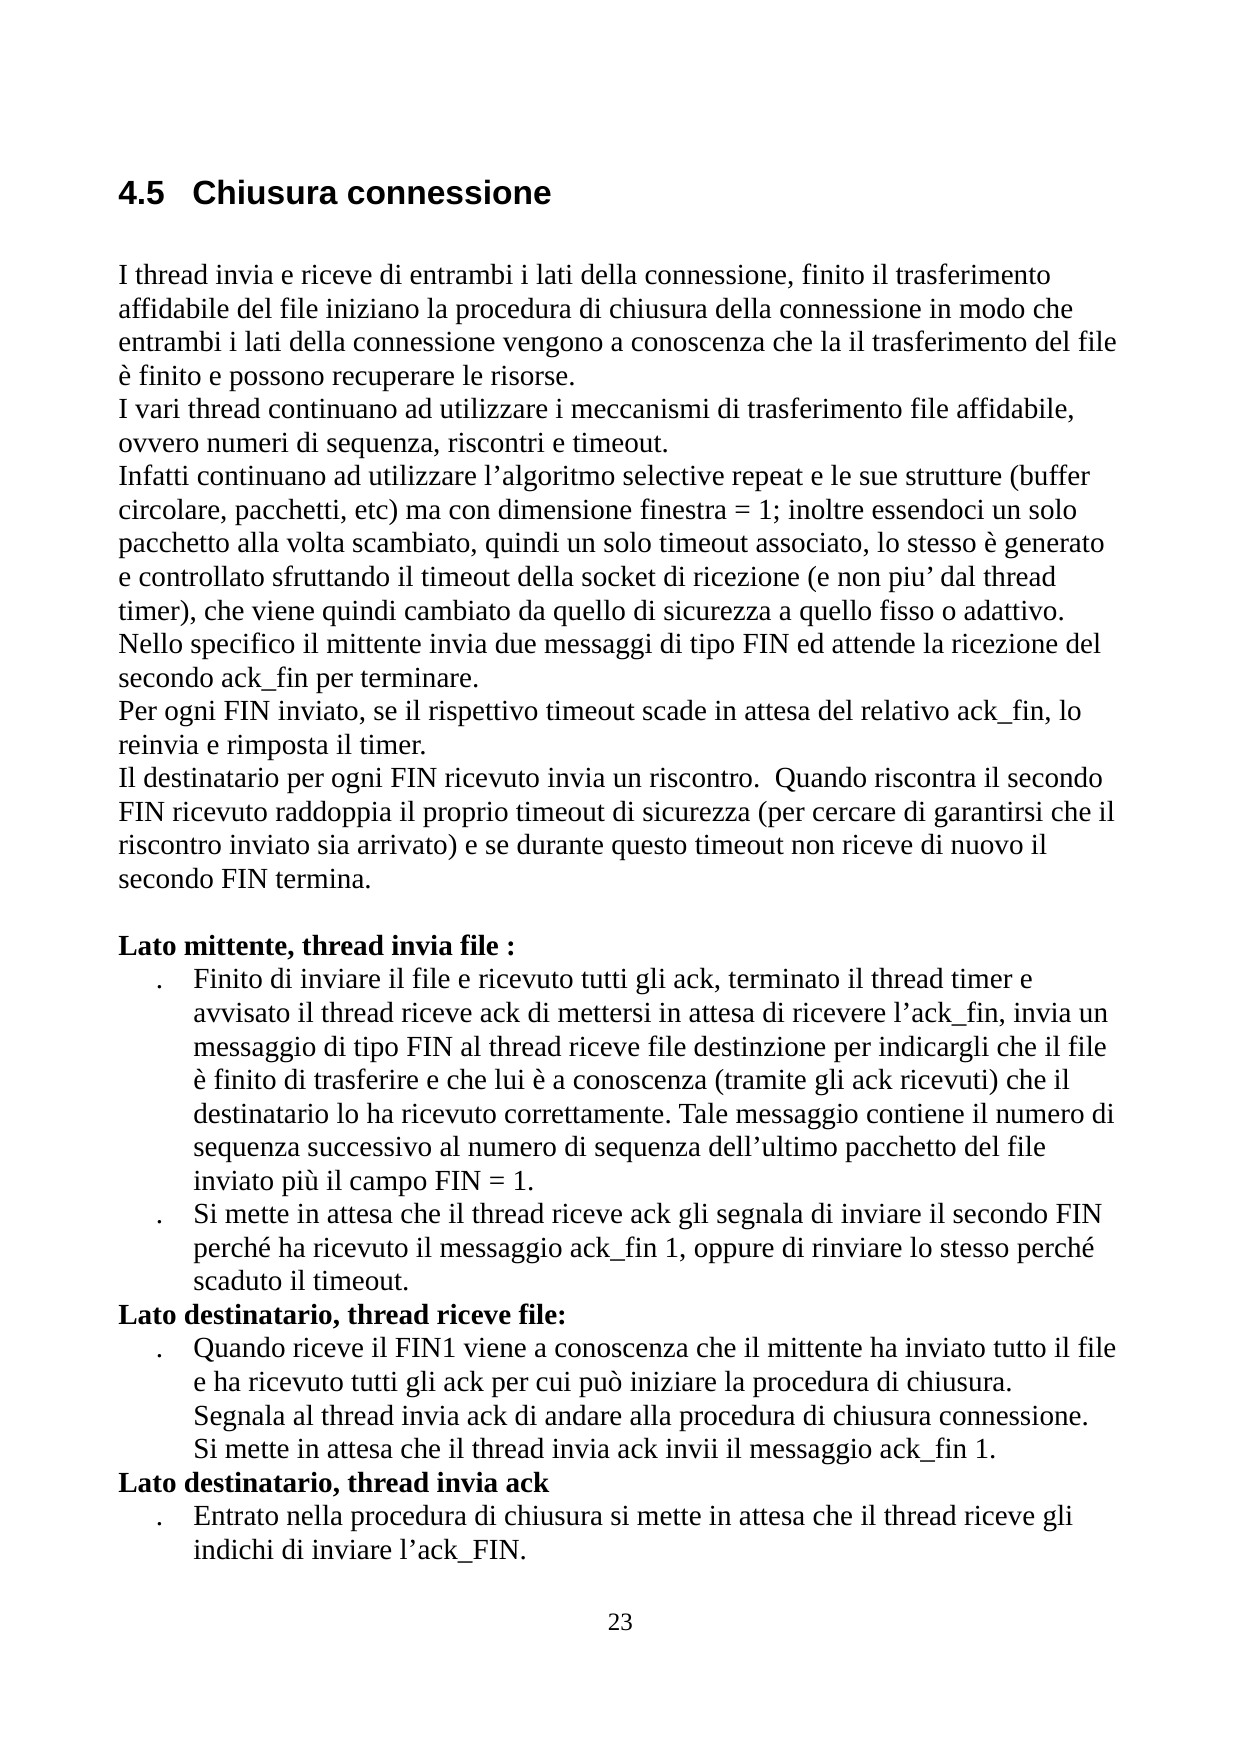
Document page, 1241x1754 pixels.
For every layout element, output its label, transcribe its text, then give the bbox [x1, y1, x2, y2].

list Si mette in attesa che il thread riceve ack gli segnala di inviare il secondo FIN perché ha ricevuto il messaggio ack_fin 1, oppure di rinviare lo stesso perché scaduto il timeout. [156, 1196, 1122, 1297]
list Finito di inviare il file e ricevuto tutti gli ack, terminato il thread timer e avvisato il thread riceve ack di mettersi in attesa di ricevere l’ack_fin, invia un messaggio di tipo FIN al thread riceve file destinzione per indicargli che il file è finito di trasferire e che lui è a conoscenza (tramite gli ack ricevuti) che il destinatario lo ha ricevuto correttamente. Tale messaggio contiene il numero di sequenza successivo al numero di sequenza dell’ultimo pacchetto del file inviato più il campo FIN = 1. [156, 962, 1122, 1196]
text I thread invia e riceve di entrambi i lati della connessione, finito il trasferimento affidabile del file iniziano la procedura di chiusura della connessione in modo che entrambi i lati della connessione vengono a conoscenza che la il trasferimento del file è finito e possono recuperare le risorse. [118, 257, 1122, 391]
text Lato destinatario, thread invia ack [118, 1465, 1122, 1498]
text Il destinatario per ogni FIN ricevuto invia un riscontro. Quando riscontra il secondo FIN ricevuto raddoppia il proprio timeout di sicurezza (per cercare di garantirsi che il riscontro inviato sia arrivato) e se durante questo timeout non riceve di nuovo il secondo FIN termina. [118, 760, 1122, 894]
text Nello specifico il mittente invia due messaggi di tipo FIN ed attende la ricezione del secondo ack_fin per terminare. [118, 626, 1122, 693]
text I vari thread continuano ad utilizzare i meccanismi di trasferimento file affidabile, ovvero numeri di sequenza, riscontri e timeout. [118, 391, 1122, 458]
text Infatti continuano ad utilizzare l’algoritmo selective repeat e le sue strutture (buffer circolare, pacchetti, etc) ma con dimensione finestra = 1; inoltre essendoci un solo pacchetto alla volta scambiato, quindi un solo timeout associato, lo stesso è generato e controllato sfruttando il timeout della socket di ricezione (e non piu’ dal thread timer), che viene quindi cambiato da quello di sicurezza a quello fisso o adattivo. [118, 458, 1122, 626]
text Lato mittente, thread invia file : [118, 928, 1122, 962]
text Lato destinatario, thread riceve file: [118, 1297, 1122, 1331]
list Entrato nella procedura di chiusura si mette in attesa che il thread riceve gli indichi di inviare l’ack_FIN. [156, 1498, 1122, 1565]
list Quando riceve il FIN1 viene a conoscenza che il mittente ha inviato tutto il file e ha ricevuto tutti gli ack per cui può iniziare la procedura di chiusura. Segnala al thread invia ack di andare alla procedura di chiusura connessione. Si mette in attesa che il thread invia ack invii il messaggio ack_fin 1. [156, 1331, 1122, 1465]
text Per ogni FIN inviato, se il rispettivo timeout scade in attesa del relativo ack_fin, lo reinvia e rimposta il timer. [118, 693, 1122, 760]
subtitle 4.5 Chiusura connessione [118, 172, 1122, 211]
